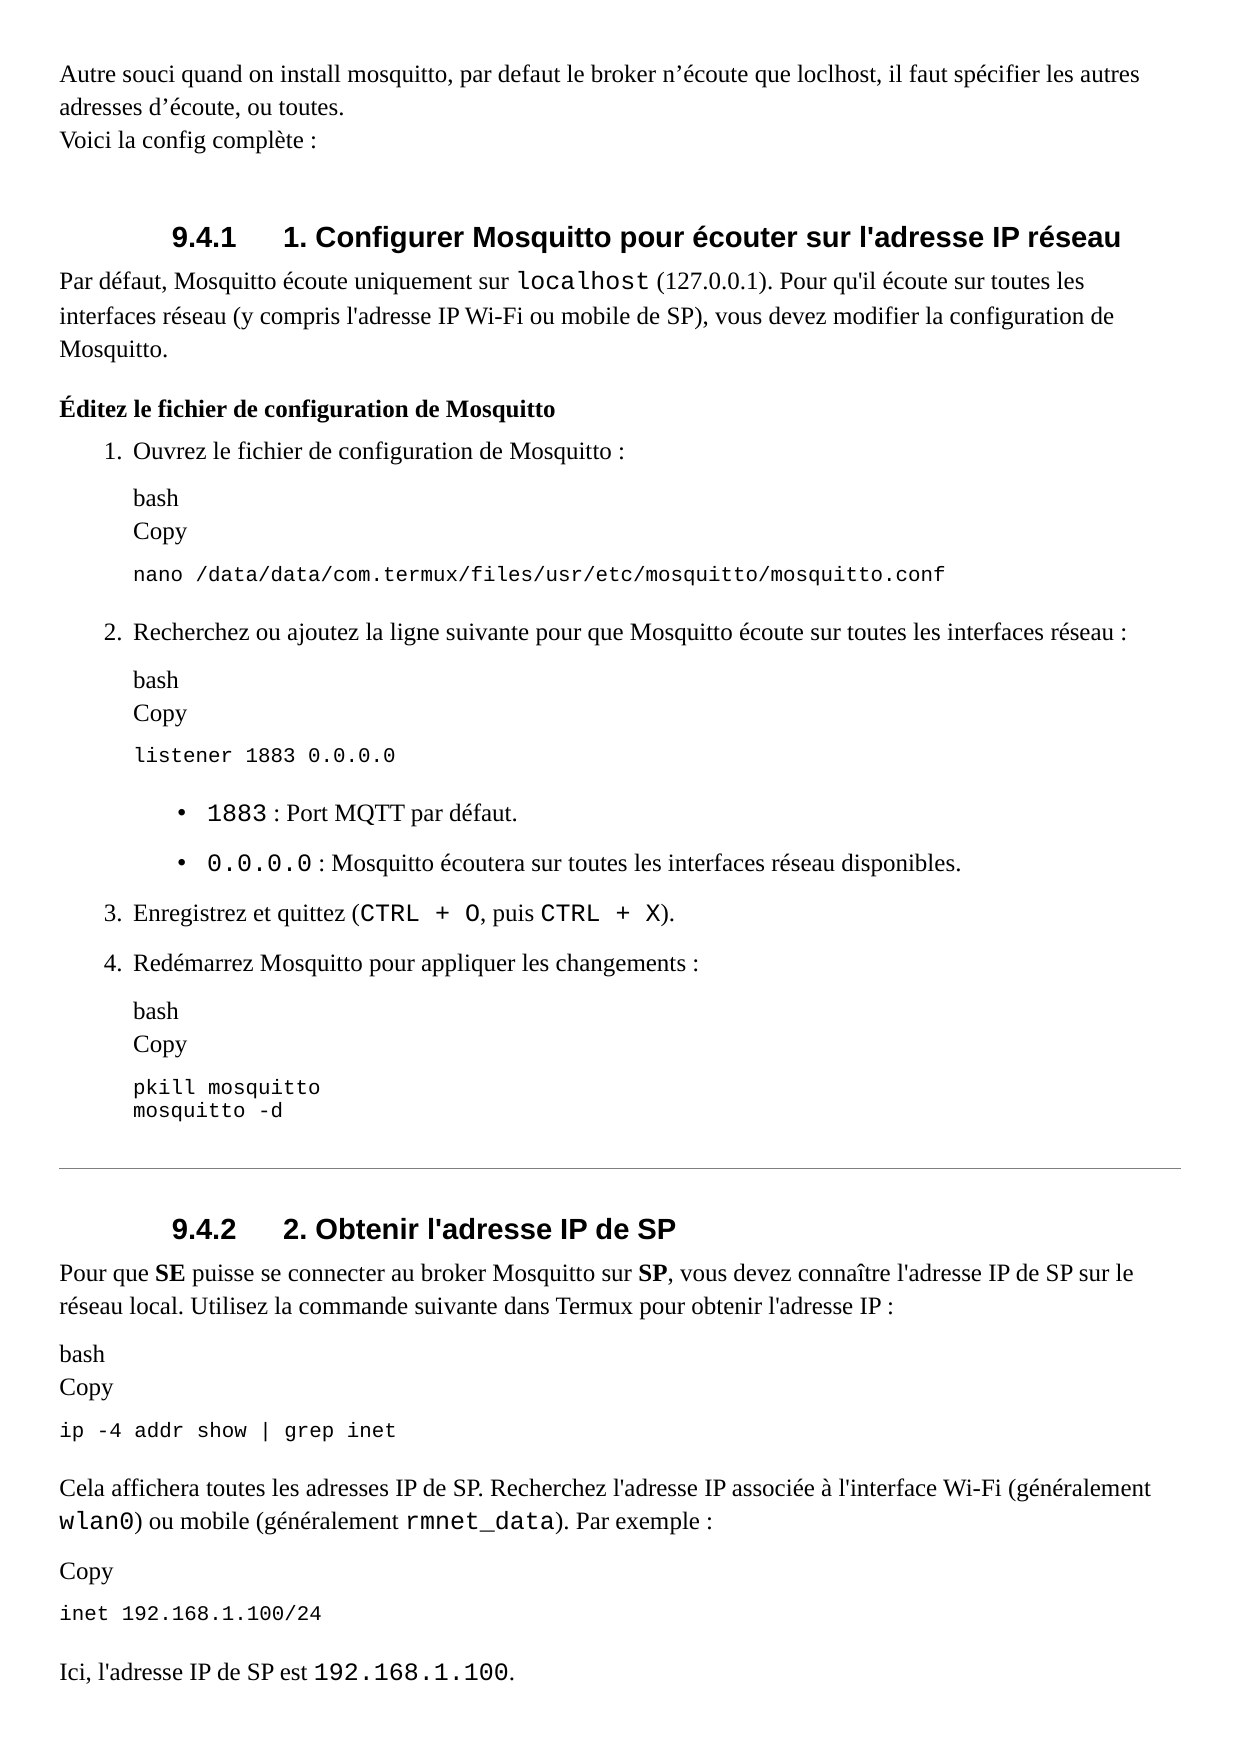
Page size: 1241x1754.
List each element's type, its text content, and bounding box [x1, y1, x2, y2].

text Par défaut, Mosquitto écoute uniquement sur localhost (127.0.0.1). Pour qu'il écoute sur toutes les interfaces réseau (y compris l'adresse IP Wi-Fi ou mobile de SP), vous devez modifier la configuration de Mosquitto. [59, 266, 1181, 363]
text Copy [59, 1372, 1181, 1401]
list pkill mosquitto [103, 1077, 1181, 1100]
text ip -4 addr show | grep inet [59, 1420, 1181, 1443]
list Recherchez ou ajoutez la ligne suivante pour que Mosquitto écoute sur toutes les interfaces réseau : [103, 617, 1181, 646]
list Enregistrez et quittez (CTRL + O, puis CTRL + X). [103, 898, 1181, 929]
text Autre souci quand on install mosquitto, par defaut le broker n’écoute que loclhost, il faut spécifier les autres adresses d’écoute, ou toutes. Voici la config complète : [59, 59, 1181, 187]
text Cela affichera toutes les adresses IP de SP. Recherchez l'adresse IP associée à l'interface Wi-Fi (généralement wlan0) ou mobile (généralement rmnet_data). Par exemple : [59, 1473, 1181, 1537]
list Copy [103, 698, 1181, 727]
text Copy [59, 1556, 1181, 1584]
list 1883 : Port MQTT par défaut. [177, 798, 1181, 829]
list bash [103, 483, 1181, 512]
text Ici, l'adresse IP de SP est 192.168.1.100. [59, 1657, 1181, 1687]
subtitle 2. Obtenir l'adresse IP de SP [172, 1212, 1181, 1246]
text bash [59, 1339, 1181, 1368]
text inet 192.168.1.100/24 [59, 1603, 1181, 1627]
list 0.0.0.0 : Mosquitto écoutera sur toutes les interfaces réseau disponibles. [177, 848, 1181, 879]
list listener 1883 0.0.0.0 [103, 745, 1181, 769]
list Copy [103, 516, 1181, 545]
text Pour que SE puisse se connecter au broker Mosquitto sur SP, vous devez connaître l'adresse IP de SP sur le réseau local. Utilisez la commande suivante dans Termux pour obtenir l'adresse IP : [59, 1258, 1181, 1320]
list mosquitto -d [103, 1100, 1181, 1124]
list nano /data/data/com.termux/files/usr/etc/mosquitto/mosquitto.conf [103, 564, 1181, 588]
list bash [103, 665, 1181, 693]
subtitle Éditez le fichier de configuration de Mosquitto [59, 394, 1181, 423]
list Copy [103, 1029, 1181, 1058]
subtitle 1. Configurer Mosquitto pour écouter sur l'adresse IP réseau [172, 220, 1181, 254]
list bash [103, 996, 1181, 1025]
list Redémarrez Mosquitto pour appliquer les changements : [103, 948, 1181, 977]
list Ouvrez le fichier de configuration de Mosquitto : [103, 436, 1181, 464]
